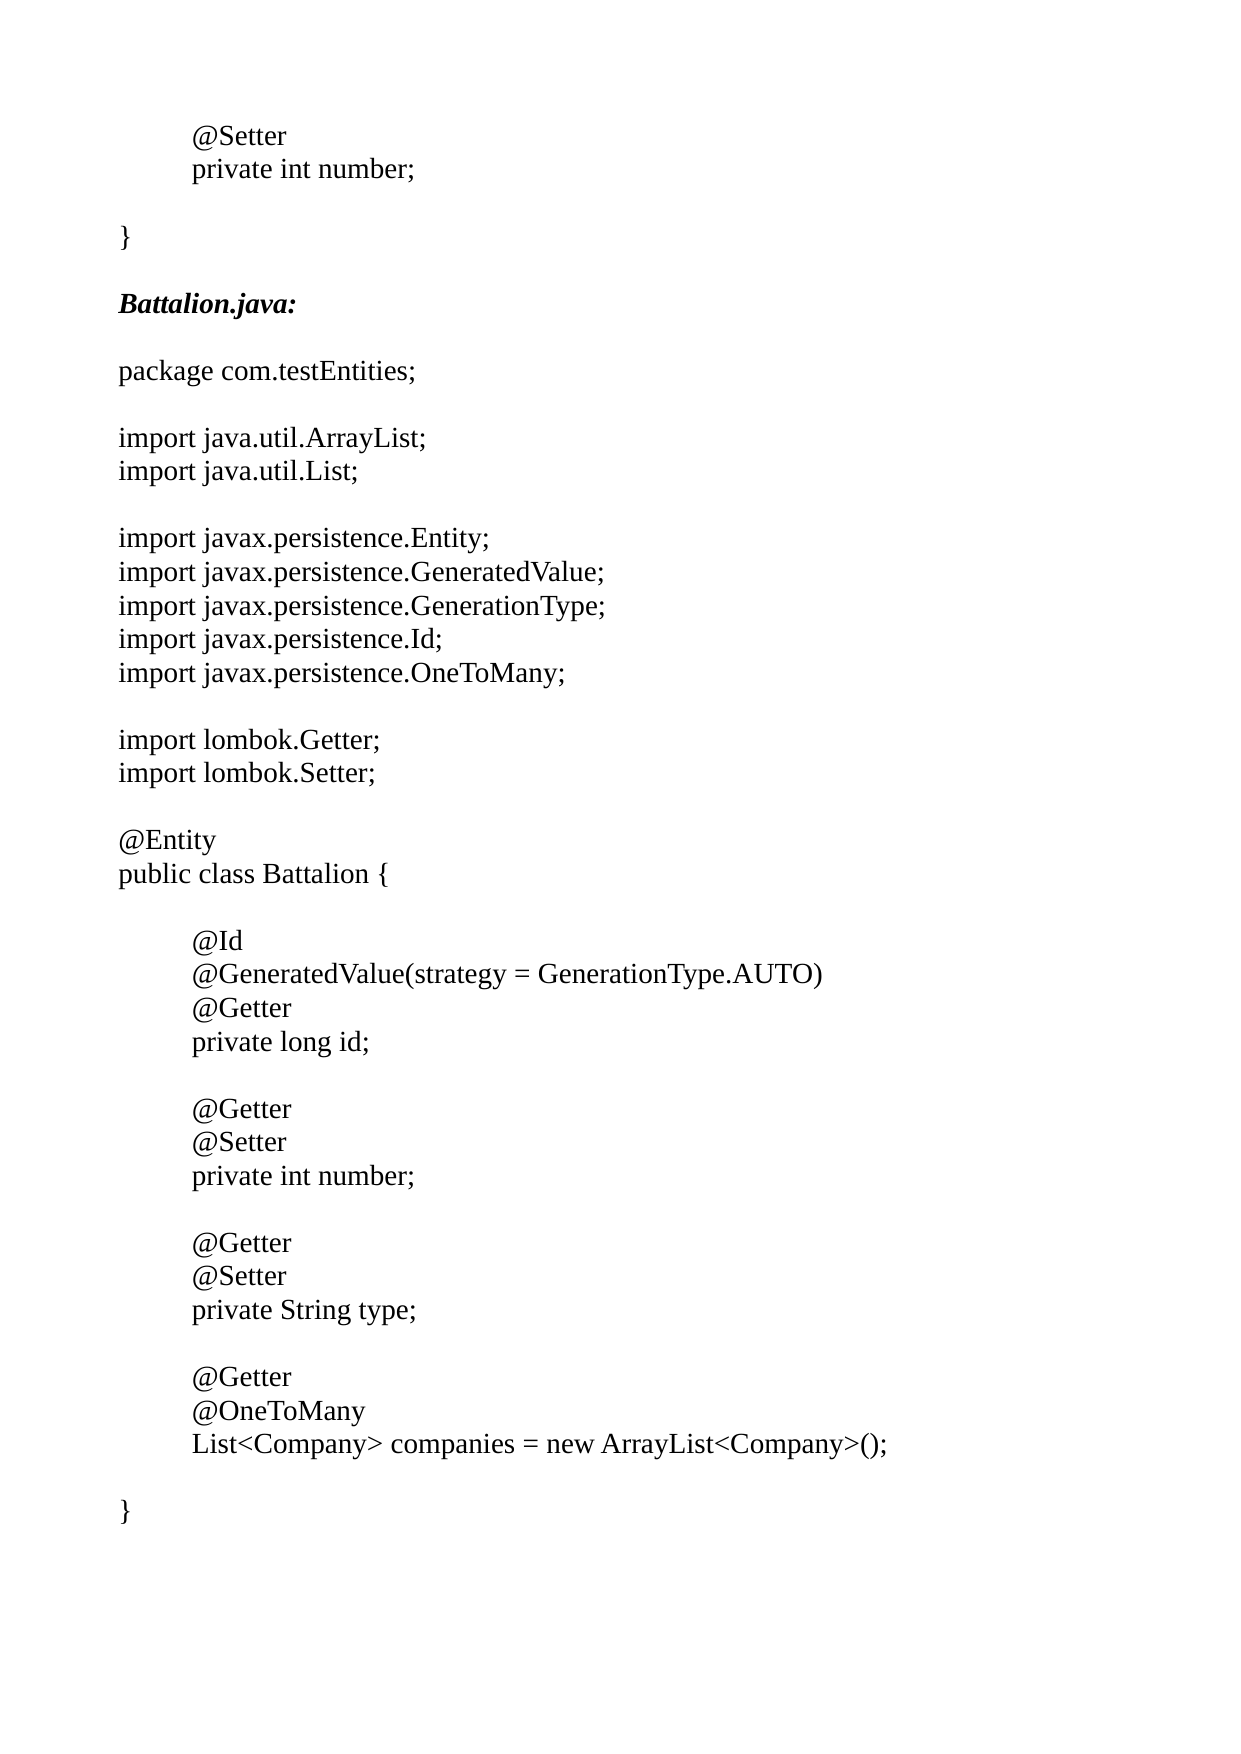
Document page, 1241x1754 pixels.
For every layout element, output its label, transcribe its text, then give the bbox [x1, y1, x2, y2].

text @Getter [118, 1091, 1122, 1124]
text @Setter [118, 118, 1122, 152]
text import lombok.Getter; [118, 722, 1122, 755]
text @Entity [118, 822, 1122, 856]
text import javax.persistence.GenerationType; [118, 588, 1122, 621]
text } [118, 219, 1122, 252]
text @Setter [118, 1124, 1122, 1158]
text @Getter [118, 1225, 1122, 1258]
text @Id [118, 923, 1122, 957]
text private long id; [118, 1024, 1122, 1057]
text private int number; [118, 1158, 1122, 1191]
text @Getter [118, 990, 1122, 1024]
text @OneToMany [118, 1393, 1122, 1426]
text @Setter [118, 1258, 1122, 1292]
text @GeneratedValue(strategy = GenerationType.AUTO) [118, 957, 1122, 990]
text @Getter [118, 1359, 1122, 1393]
text private int number; [118, 152, 1122, 185]
text private String type; [118, 1292, 1122, 1326]
text import java.util.ArrayList; [118, 420, 1122, 453]
text package com.testEntities; [118, 353, 1122, 386]
text import javax.persistence.Id; [118, 621, 1122, 655]
text Battalion.java: [118, 286, 1122, 319]
text import lombok.Setter; [118, 755, 1122, 789]
text import java.util.List; [118, 453, 1122, 487]
text } [118, 1493, 1122, 1527]
text import javax.persistence.Entity; [118, 521, 1122, 554]
text List<Company> companies = new ArrayList<Company>(); [118, 1426, 1122, 1460]
text import javax.persistence.GeneratedValue; [118, 554, 1122, 588]
text import javax.persistence.OneToMany; [118, 655, 1122, 688]
text public class Battalion { [118, 856, 1122, 889]
